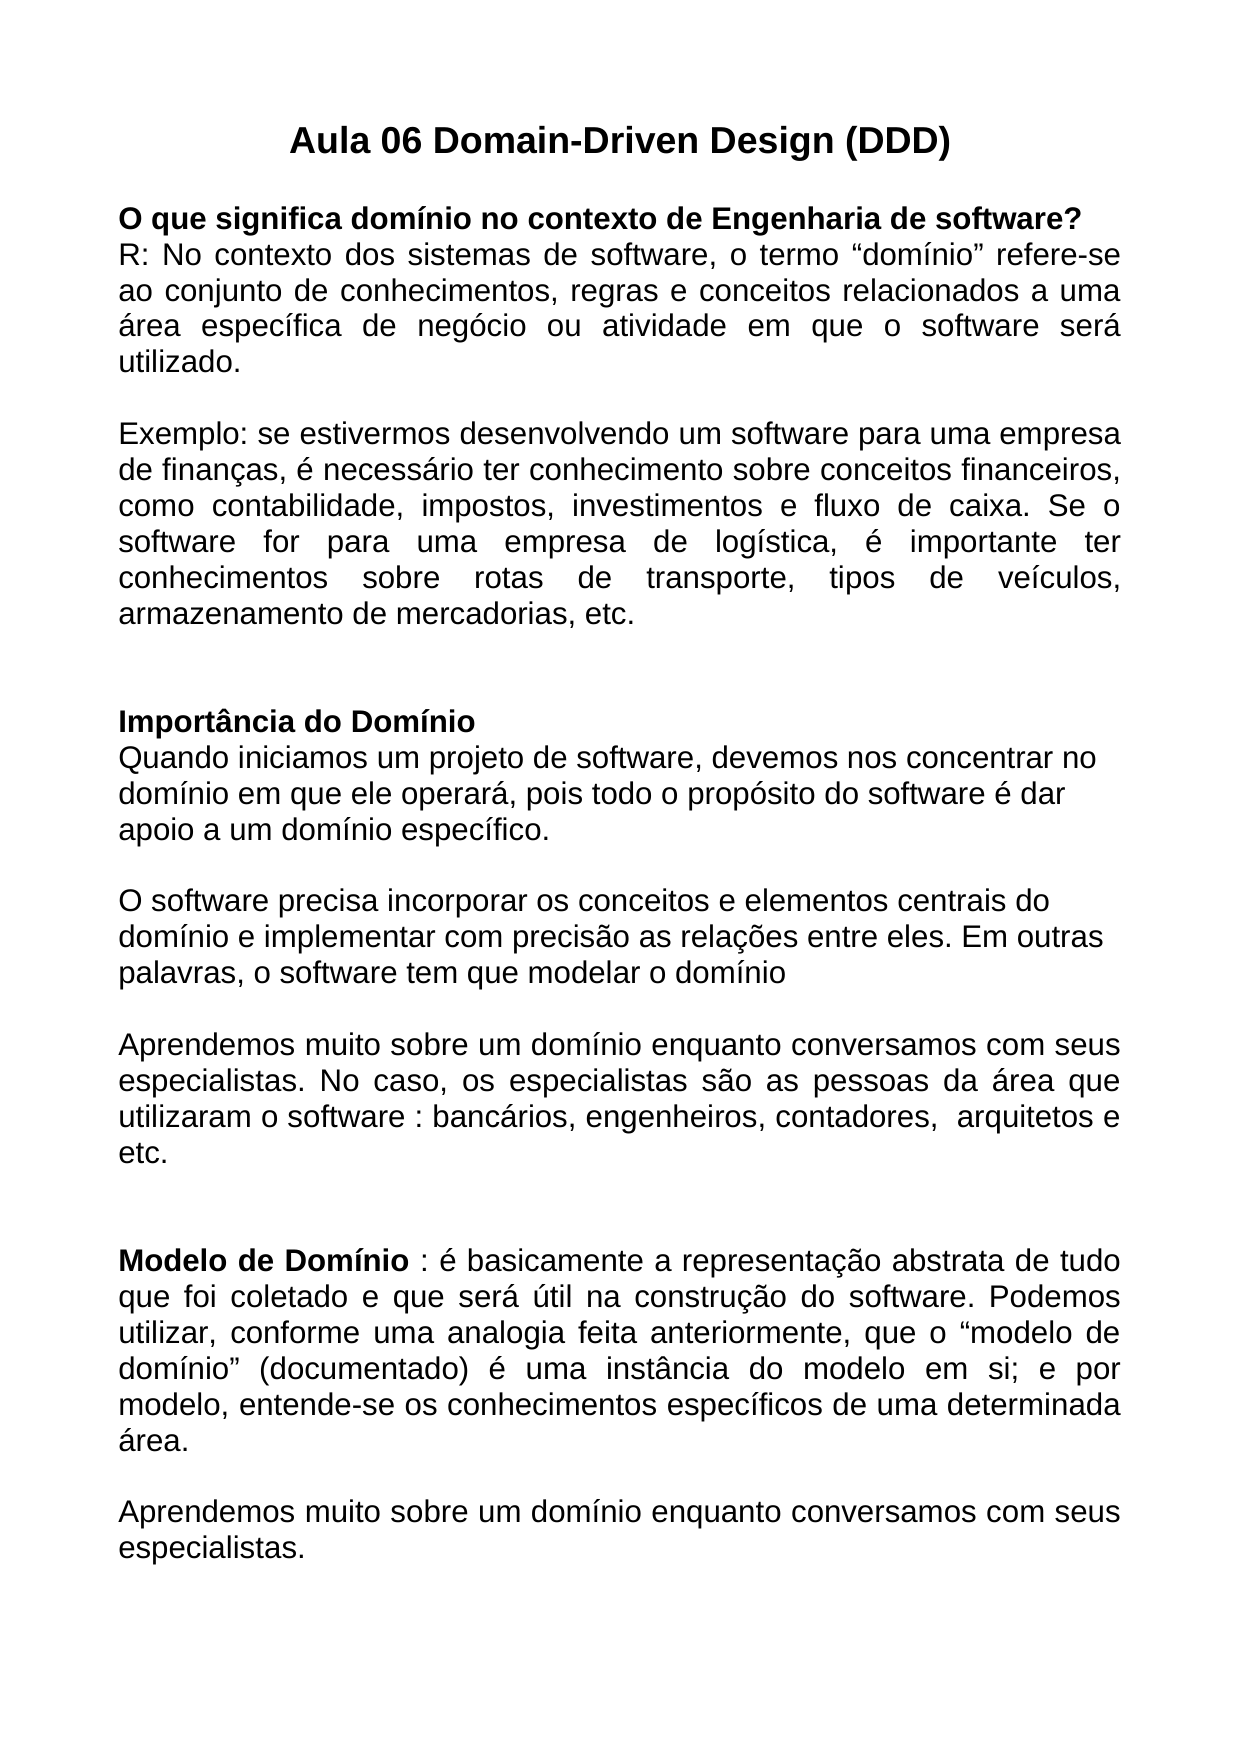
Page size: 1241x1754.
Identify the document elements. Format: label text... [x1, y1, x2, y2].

text O que significa domínio no contexto de Engenharia de software? [118, 200, 1122, 236]
text Modelo de Domínio : é basicamente a representação abstrata de tudo que foi coletado e que será útil na construção do software. Podemos utilizar, conforme uma analogia feita anteriormente, que o “modelo de domínio” (documentado) é uma instância do modelo em si; e por modelo, entende-se os conhecimentos específicos de uma determinada área. [118, 1242, 1122, 1457]
text Aula 06 Domain-Driven Design (DDD) [118, 118, 1122, 161]
text Aprendemos muito sobre um domínio enquanto conversamos com seus especialistas. No caso, os especialistas são as pessoas da área que utilizaram o software : bancários, engenheiros, contadores, arquitetos e etc. [118, 1026, 1122, 1170]
text Quando iniciamos um projeto de software, devemos nos concentrar no domínio em que ele operará, pois todo o propósito do software é dar apoio a um domínio específico. [118, 739, 1122, 847]
text O software precisa incorporar os conceitos e elementos centrais do domínio e implementar com precisão as relações entre eles. Em outras palavras, o software tem que modelar o domínio [118, 882, 1122, 990]
text Importância do Domínio [118, 703, 1122, 739]
text R: No contexto dos sistemas de software, o termo “domínio” refere-se ao conjunto de conhecimentos, regras e conceitos relacionados a uma área específica de negócio ou atividade em que o software será utilizado. [118, 236, 1122, 379]
text Exemplo: se estivermos desenvolvendo um software para uma empresa de finanças, é necessário ter conhecimento sobre conceitos financeiros, como contabilidade, impostos, investimentos e fluxo de caixa. Se o software for para uma empresa de logística, é importante ter conhecimentos sobre rotas de transporte, tipos de veículos, armazenamento de mercadorias, etc. [118, 415, 1122, 631]
text Aprendemos muito sobre um domínio enquanto conversamos com seus especialistas. [118, 1493, 1122, 1565]
